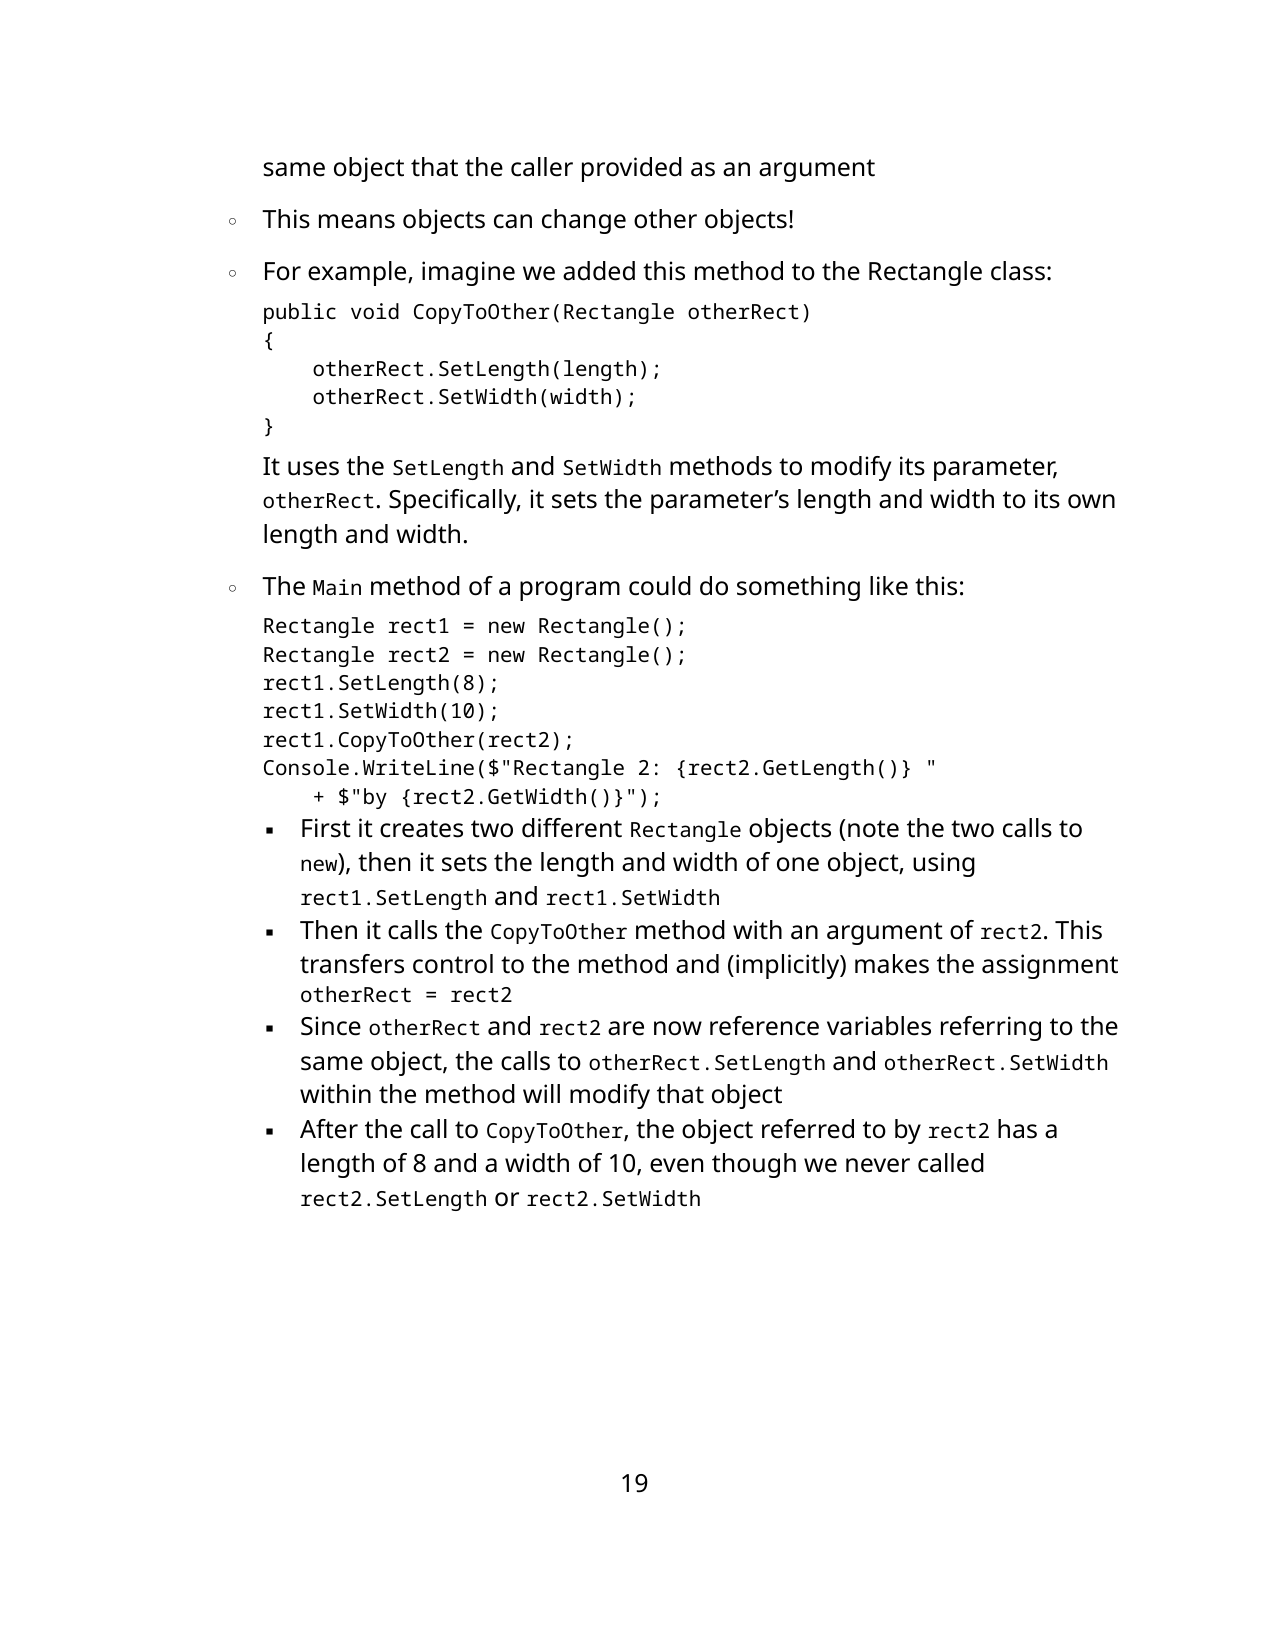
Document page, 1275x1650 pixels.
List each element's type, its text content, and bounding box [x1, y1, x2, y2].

list For example, imagine we added this method to the Rectangle class: [225, 254, 1125, 288]
list rect1.SetLength(8); [225, 668, 1125, 697]
list otherRect.SetLength(length); [225, 354, 1125, 382]
list Rectangle rect2 = new Rectangle(); [225, 640, 1125, 668]
list + $"by {rect2.GetWidth()}"); [225, 782, 1125, 810]
list Since otherRect and rect2 are now reference variables referring to the same object, the calls to otherRect.SetLength and otherRect.SetWidth within the method will modify that object [262, 1009, 1125, 1111]
list After the call to CopyToOther, the object referred to by rect2 has a length of 8 and a width of 10, even though we never called rect2.SetLength or rect2.SetWidth [262, 1111, 1125, 1213]
list This means objects can change other objects! [225, 202, 1125, 236]
list First it creates two different Rectangle objects (note the two calls to new), then it sets the length and width of one object, using rect1.SetLength and rect1.SetWidth [262, 810, 1125, 912]
list Rectangle rect1 = new Rectangle(); [225, 611, 1125, 640]
list rect1.SetWidth(10); [225, 697, 1125, 725]
list otherRect.SetWidth(width); [225, 382, 1125, 411]
list { [225, 325, 1125, 354]
list Console.WriteLine($"Rectangle 2: {rect2.GetLength()} " [225, 753, 1125, 782]
list It uses the SetLength and SetWidth methods to modify its parameter, otherRect. Specifically, it sets the parameter’s length and width to its own length and width. [225, 448, 1125, 550]
list The Main method of a program could do something like this: [225, 568, 1125, 602]
list Then it calls the CopyToOther method with an argument of rect2. This transfers control to the method and (implicitly) makes the assignment otherRect = rect2 [262, 912, 1125, 1009]
list same object that the caller provided as an argument [225, 150, 1125, 184]
list } [225, 411, 1125, 439]
list public void CopyToOther(Rectangle otherRect) [225, 297, 1125, 325]
list rect1.CopyToOther(rect2); [225, 725, 1125, 753]
